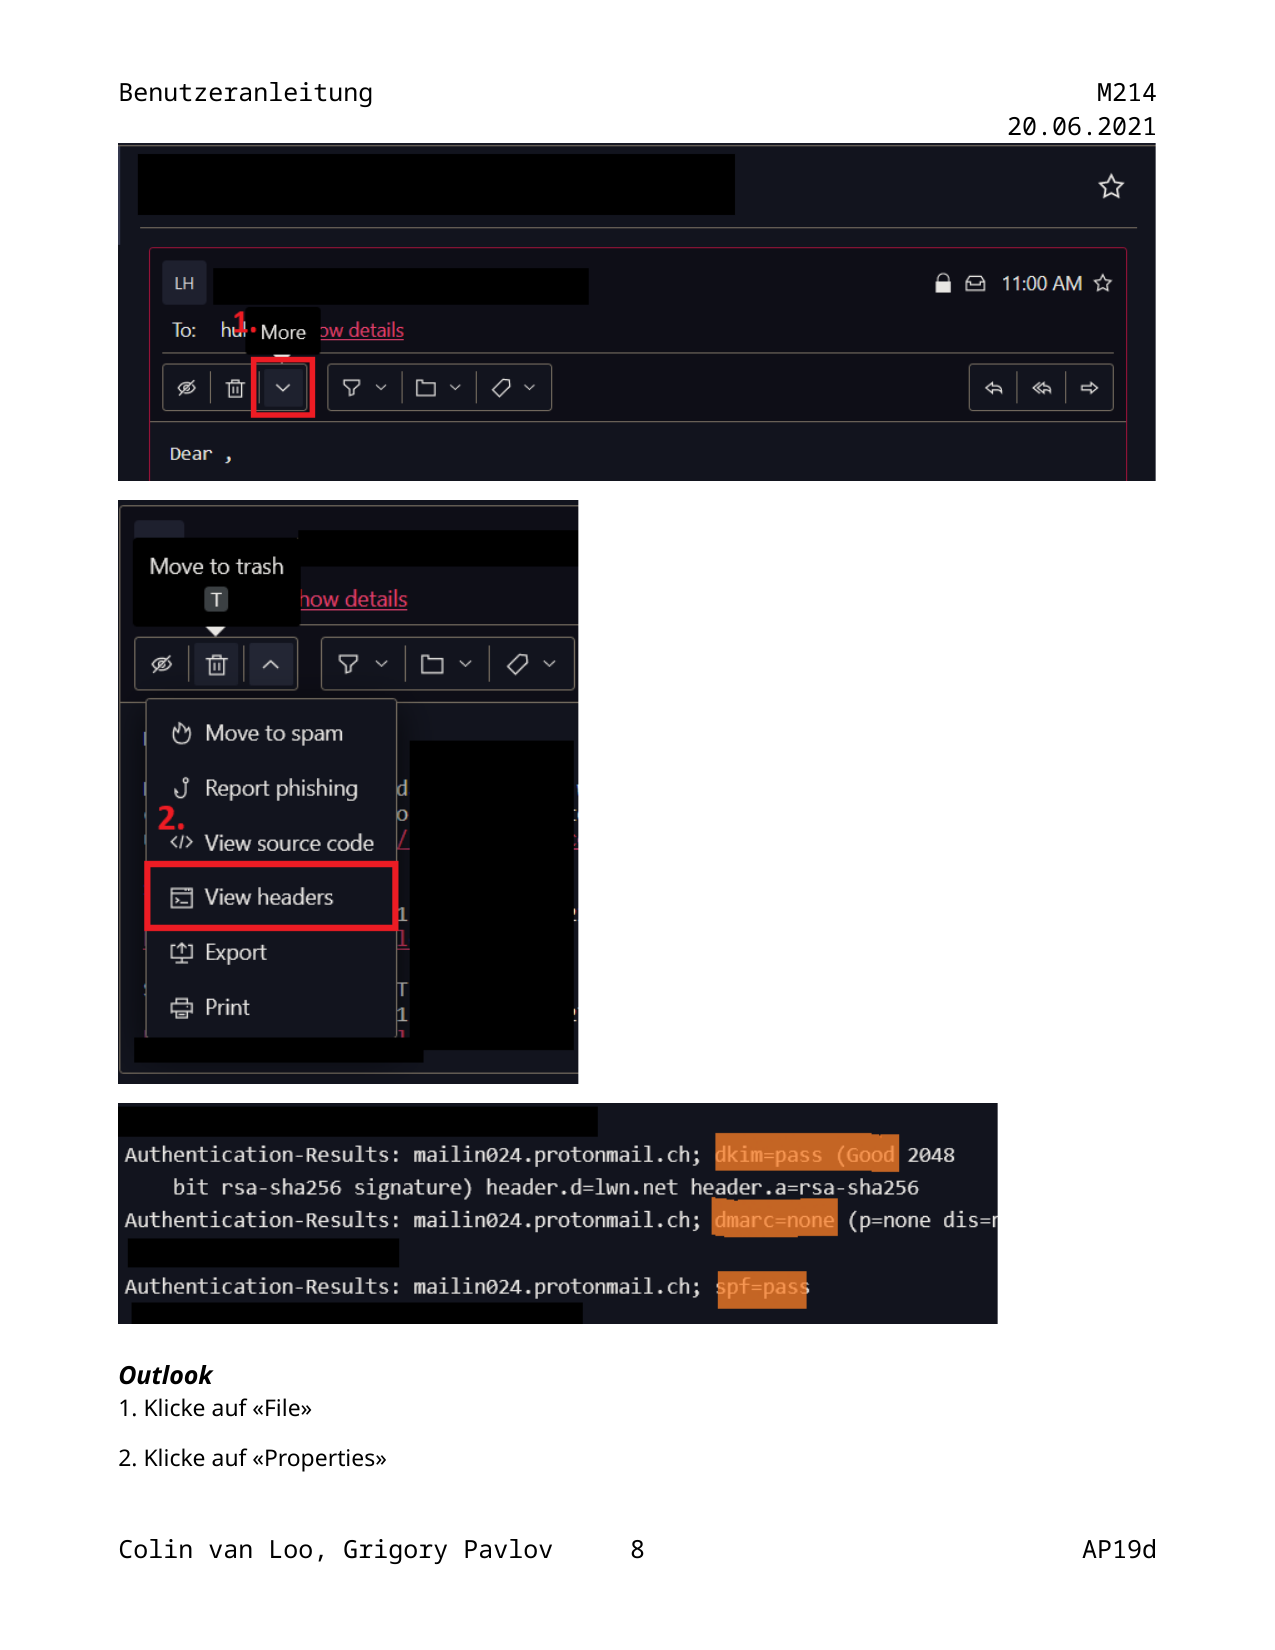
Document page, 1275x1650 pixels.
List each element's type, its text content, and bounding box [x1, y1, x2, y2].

text 1. Klicke auf «File» [118, 1392, 1157, 1423]
picture [118, 500, 579, 1084]
picture [118, 143, 1156, 481]
picture [118, 1103, 998, 1324]
text 2. Klicke auf «Properties» [118, 1442, 1157, 1473]
subtitle Outlook [118, 1357, 1157, 1392]
